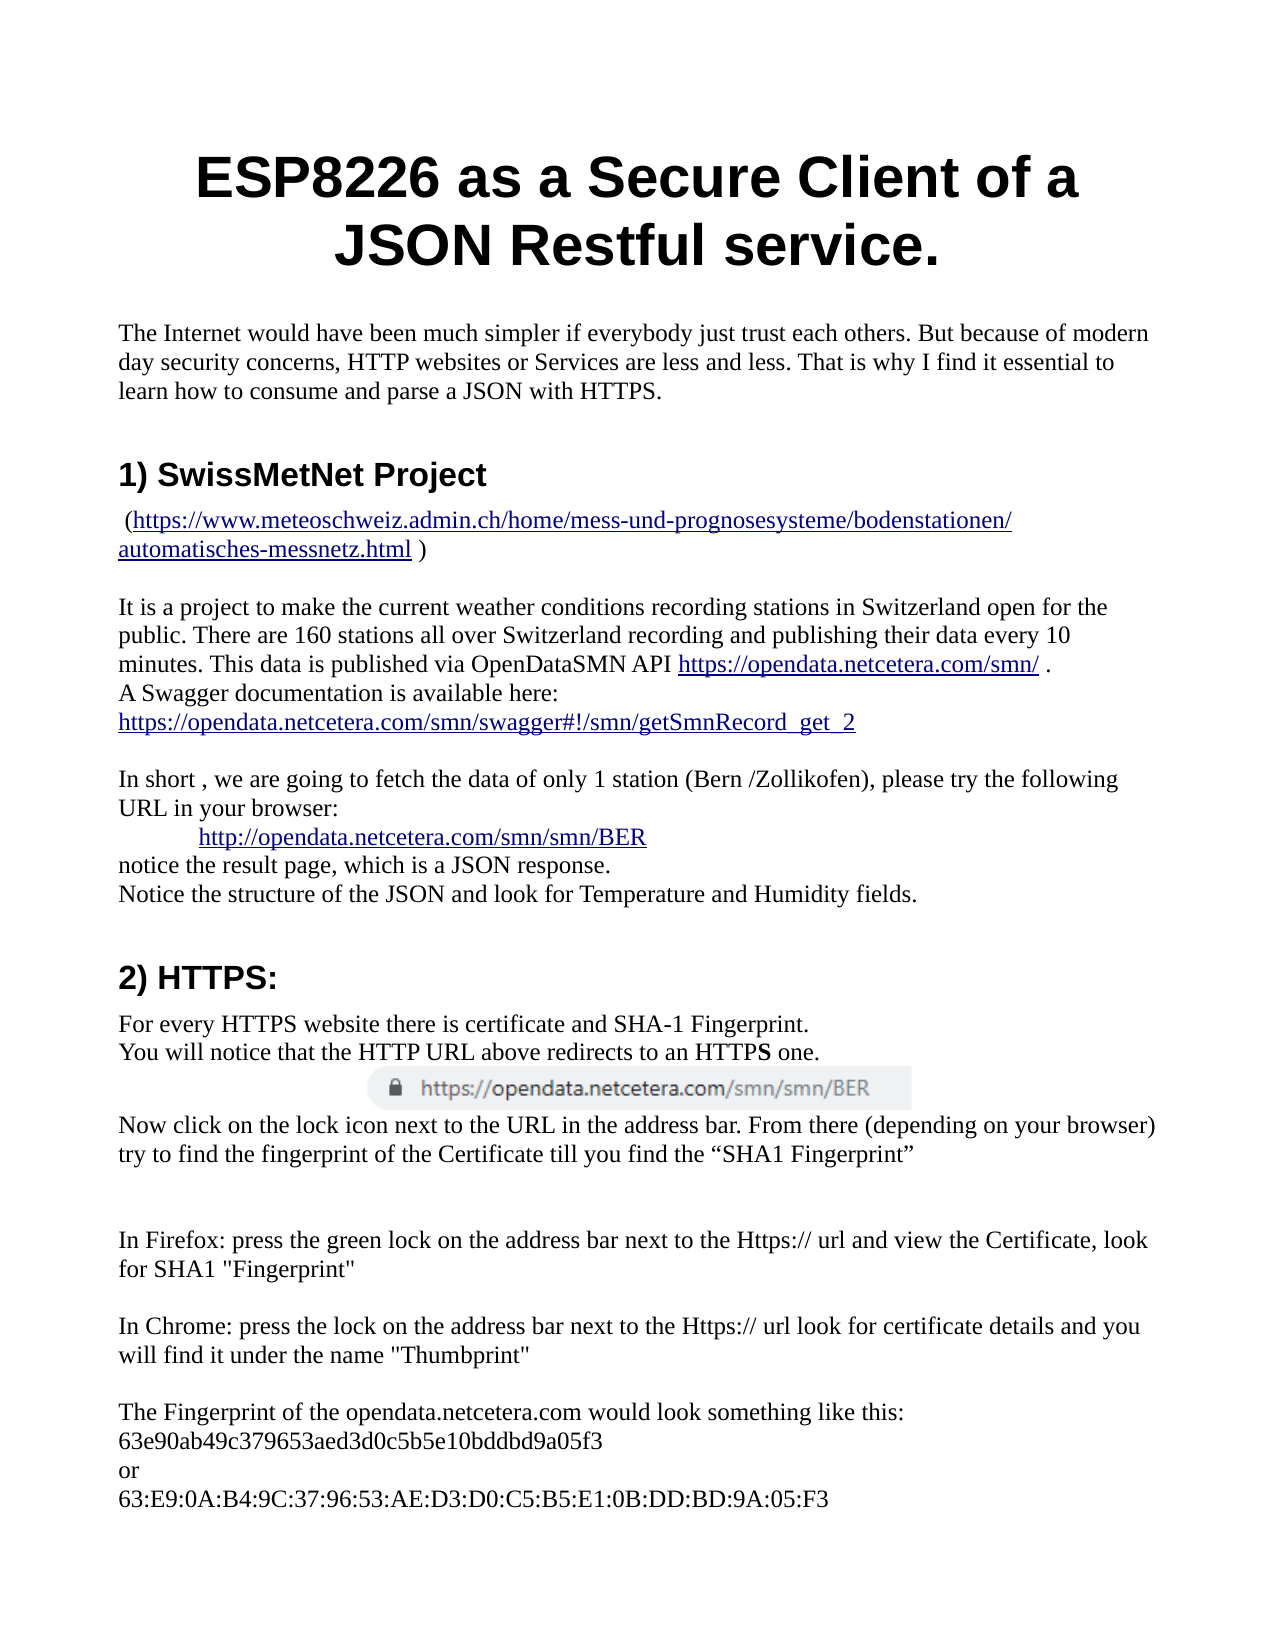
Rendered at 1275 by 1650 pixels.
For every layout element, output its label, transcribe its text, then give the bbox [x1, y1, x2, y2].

text or [118, 1455, 1157, 1484]
title ESP8226 as a Secure Client of a JSON Restful service. [118, 143, 1157, 277]
subtitle 1) SwissMetNet Project [118, 454, 1157, 493]
text 63:E9:0A:B4:9C:37:96:53:AE:D3:D0:C5:B5:E1:0B:DD:BD:9A:05:F3 [118, 1484, 1157, 1512]
text The Internet would have been much simpler if everybody just trust each others. But because of modern day security concerns, HTTP websites or Services are less and less. That is why I find it essential to learn how to consume and parse a JSON with HTTPS. [118, 318, 1157, 405]
text In short , we are going to fetch the data of only 1 station (Bern /Zollikofen), please try the following URL in your browser: [118, 764, 1157, 822]
text Notice the structure of the JSON and look for Temperature and Humidity fields. [118, 879, 1157, 908]
text http://opendata.netcetera.com/smn/smn/BER [118, 822, 1157, 851]
text (https://www.meteoschweiz.admin.ch/home/mess-und-prognosesysteme/bodenstationen/automatisches-messnetz.html ) [118, 506, 1157, 563]
text You will notice that the HTTP URL above redirects to an HTTPS one. [118, 1037, 1157, 1066]
text 63e90ab49c379653aed3d0c5b5e10bddbd9a05f3 [118, 1426, 1157, 1455]
text In Firefox: press the green lock on the address bar next to the Https:// url and view the Certificate, look for SHA1 "Fingerprint" [118, 1225, 1157, 1282]
text The Fingerprint of the opendata.netcetera.com would look something like this: [118, 1397, 1157, 1426]
text notice the result page, which is a JSON response. [118, 851, 1157, 879]
text In Chrome: press the lock on the address bar next to the Https:// url look for certificate details and you will find it under the name "Thumbprint" [118, 1311, 1157, 1369]
text A Swagger documentation is available here: https://opendata.netcetera.com/smn/swagger#!/smn/getSmnRecord_get_2 [118, 678, 1157, 736]
subtitle 2) HTTPS: [118, 958, 1157, 996]
text Now click on the lock icon next to the URL in the address bar. From there (depending on your browser) try to find the fingerprint of the Certificate till you find the “SHA1 Fingerprint” [118, 1066, 1157, 1167]
picture [363, 1066, 912, 1110]
text It is a project to make the current weather conditions recording stations in Switzerland open for the public. There are 160 stations all over Switzerland recording and publishing their data every 10 minutes. This data is published via OpenDataSMN API https://opendata.netcetera.com/smn/ . [118, 592, 1157, 678]
text For every HTTPS website there is certificate and SHA-1 Fingerprint. [118, 1009, 1157, 1037]
